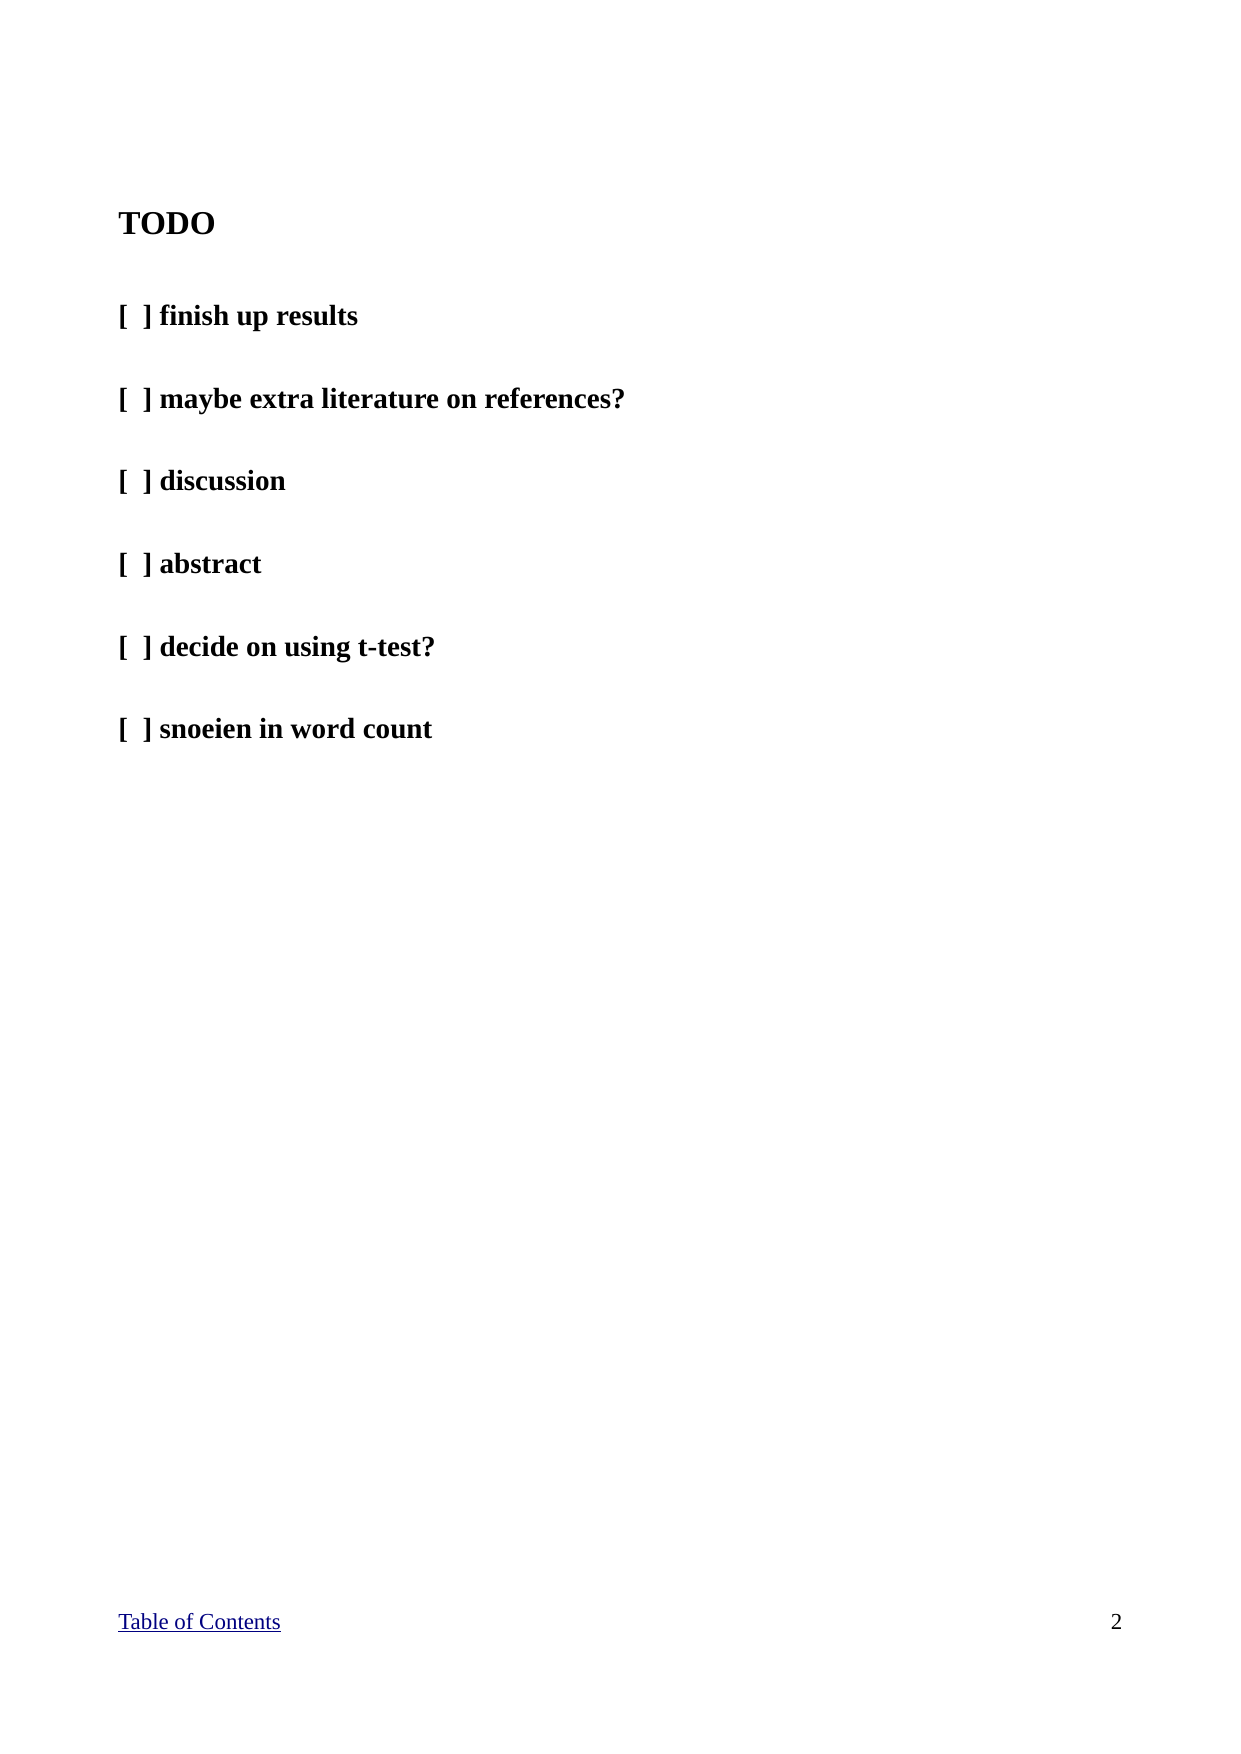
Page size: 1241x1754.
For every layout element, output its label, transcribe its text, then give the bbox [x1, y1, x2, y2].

subtitle [ ] discussion [118, 463, 1122, 497]
subtitle [ ] abstract [118, 546, 1122, 580]
subtitle [ ] finish up results [118, 298, 1122, 332]
subtitle [ ] decide on using t-test? [118, 629, 1122, 662]
subtitle [ ] snoeien in word count [118, 712, 1122, 745]
subtitle TODO [118, 203, 1122, 241]
subtitle [ ] maybe extra literature on references? [118, 381, 1122, 414]
